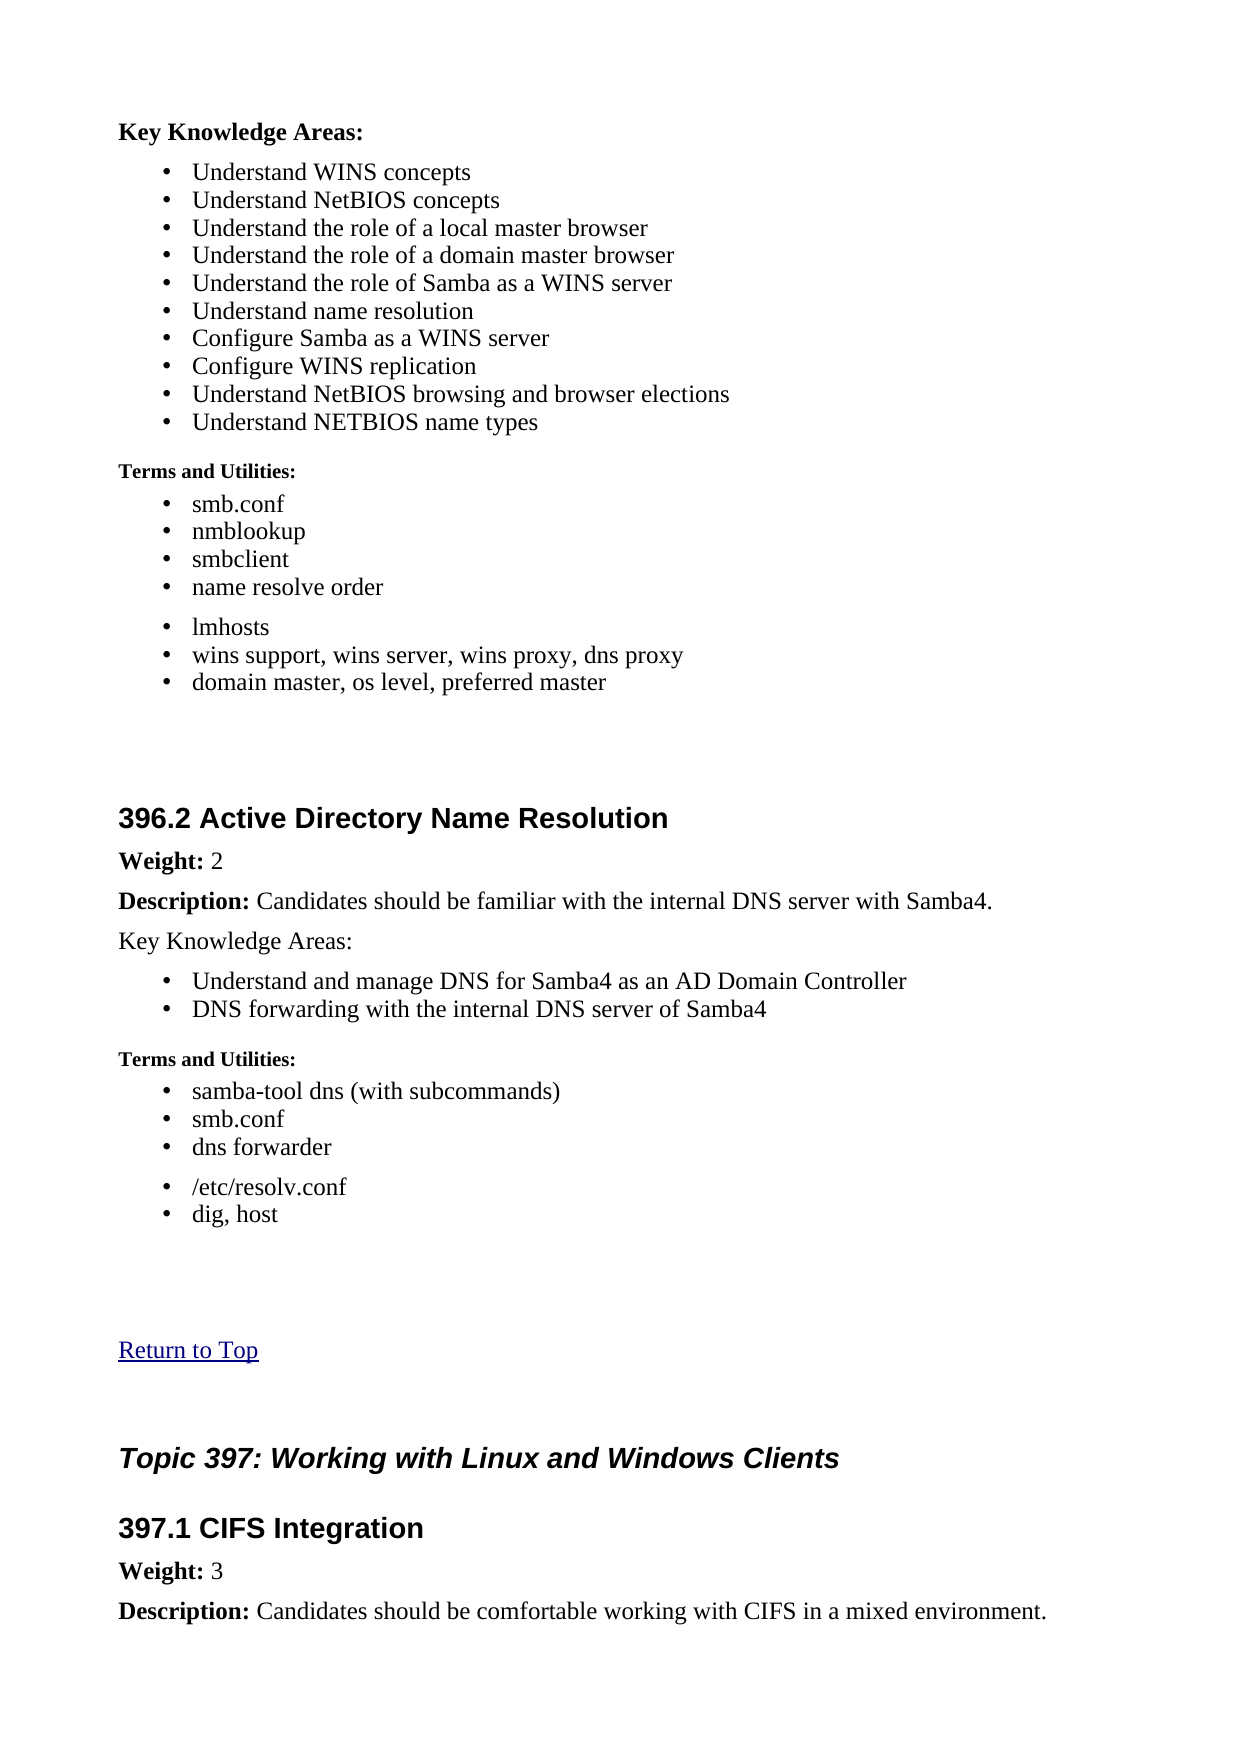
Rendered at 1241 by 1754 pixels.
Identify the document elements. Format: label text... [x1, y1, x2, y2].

list nmblookup [162, 517, 1122, 545]
subtitle 397.1 CIFS Integration [118, 1512, 1122, 1544]
list smbclient [162, 545, 1122, 573]
list Understand the role of Samba as a WINS server [162, 269, 1122, 297]
list name resolve order [162, 573, 1122, 601]
text Description: Candidates should be comfortable working with CIFS in a mixed environment. [118, 1597, 1122, 1625]
list Understand the role of a domain master browser [162, 241, 1122, 269]
list Configure Samba as a WINS server [162, 324, 1122, 352]
list Understand and manage DNS for Samba4 as an AD Domain Controller [162, 967, 1122, 995]
list Understand NetBIOS concepts [162, 186, 1122, 214]
text Description: Candidates should be familiar with the internal DNS server with Samba4. [118, 887, 1122, 915]
list Understand name resolution [162, 297, 1122, 324]
list smb.conf [162, 1105, 1122, 1133]
subtitle Topic 397: Working with Linux and Windows Clients [118, 1442, 1122, 1474]
list Understand the role of a local master browser [162, 214, 1122, 241]
list wins support, wins server, wins proxy, dns proxy [162, 641, 1122, 668]
text Key Knowledge Areas: [118, 927, 1122, 955]
text Return to Top [118, 1281, 1122, 1364]
list DNS forwarding with the internal DNS server of Samba4 [162, 995, 1122, 1023]
list smb.conf [162, 490, 1122, 517]
text Weight: 2 [118, 847, 1122, 874]
list Configure WINS replication [162, 352, 1122, 380]
list domain master, os level, preferred master [162, 668, 1122, 696]
list Understand WINS concepts [162, 158, 1122, 186]
text Weight: 3 [118, 1557, 1122, 1585]
list /etc/resolv.conf [162, 1173, 1122, 1201]
list Understand NetBIOS browsing and browser elections [162, 380, 1122, 408]
subtitle Terms and Utilities: [118, 1048, 1122, 1071]
list Understand NETBIOS name types [162, 408, 1122, 435]
subtitle Terms and Utilities: [118, 460, 1122, 483]
list dig, host [162, 1201, 1122, 1228]
list samba-tool dns (with subcommands) [162, 1077, 1122, 1105]
subtitle Key Knowledge Areas: [118, 118, 1122, 146]
subtitle 396.2 Active Directory Name Resolution [118, 802, 1122, 834]
list lmhosts [162, 613, 1122, 641]
list dns forwarder [162, 1133, 1122, 1160]
